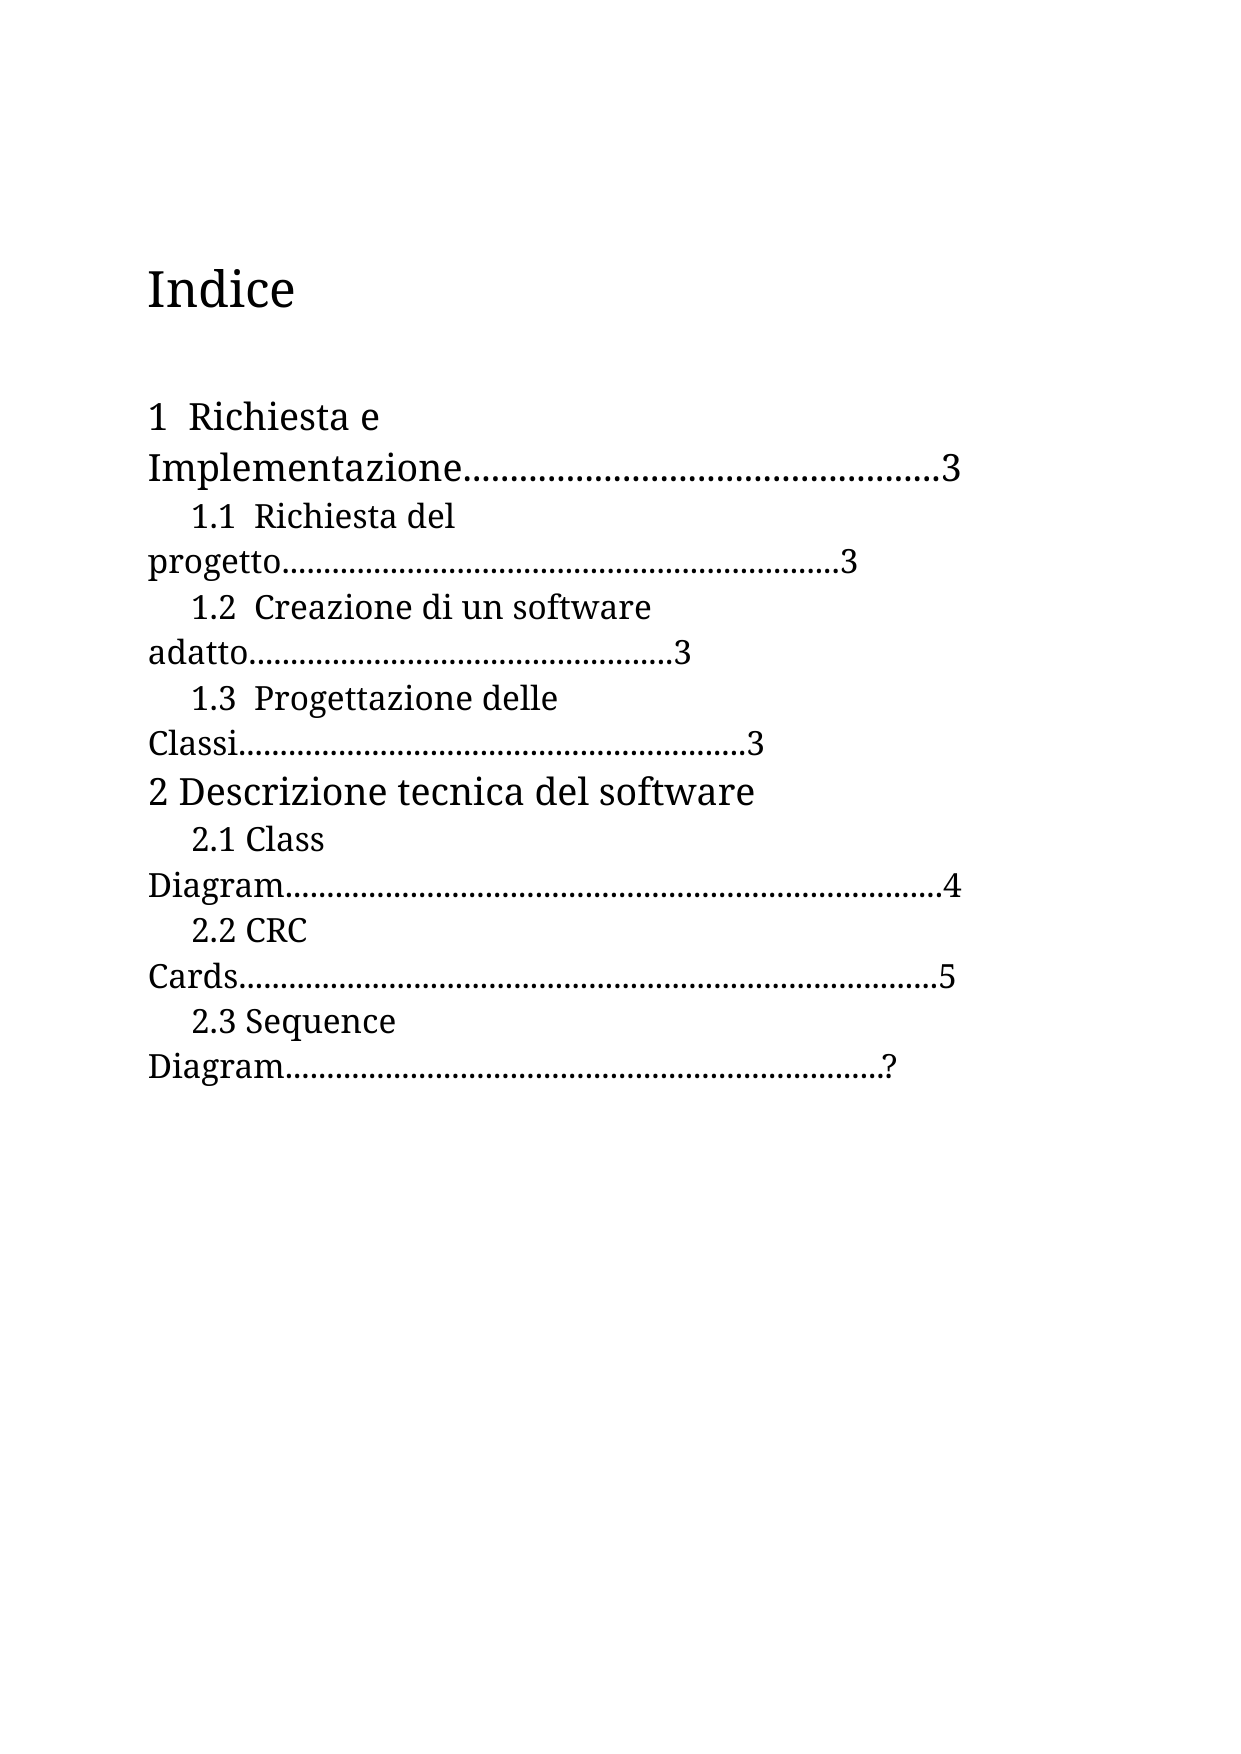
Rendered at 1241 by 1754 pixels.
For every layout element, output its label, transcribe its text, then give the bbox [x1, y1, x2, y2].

text Indice [148, 254, 1122, 322]
text 2.1 Class Diagram...............................................................................4 [148, 816, 1122, 907]
text 2.2 CRC Cards....................................................................................5 [148, 907, 1122, 998]
text 1.3 Progettazione delle Classi.............................................................3 [148, 674, 1122, 765]
text 1 Richiesta e Implementazione...................................................3 [148, 391, 1122, 493]
text 2 Descrizione tecnica del software [148, 765, 1122, 816]
text 1.2 Creazione di un software adatto...................................................3 [148, 583, 1122, 674]
text 1.1 Richiesta del progetto...................................................................3 [148, 493, 1122, 583]
text 2.3 Sequence Diagram........................................................................? [148, 998, 1122, 1089]
